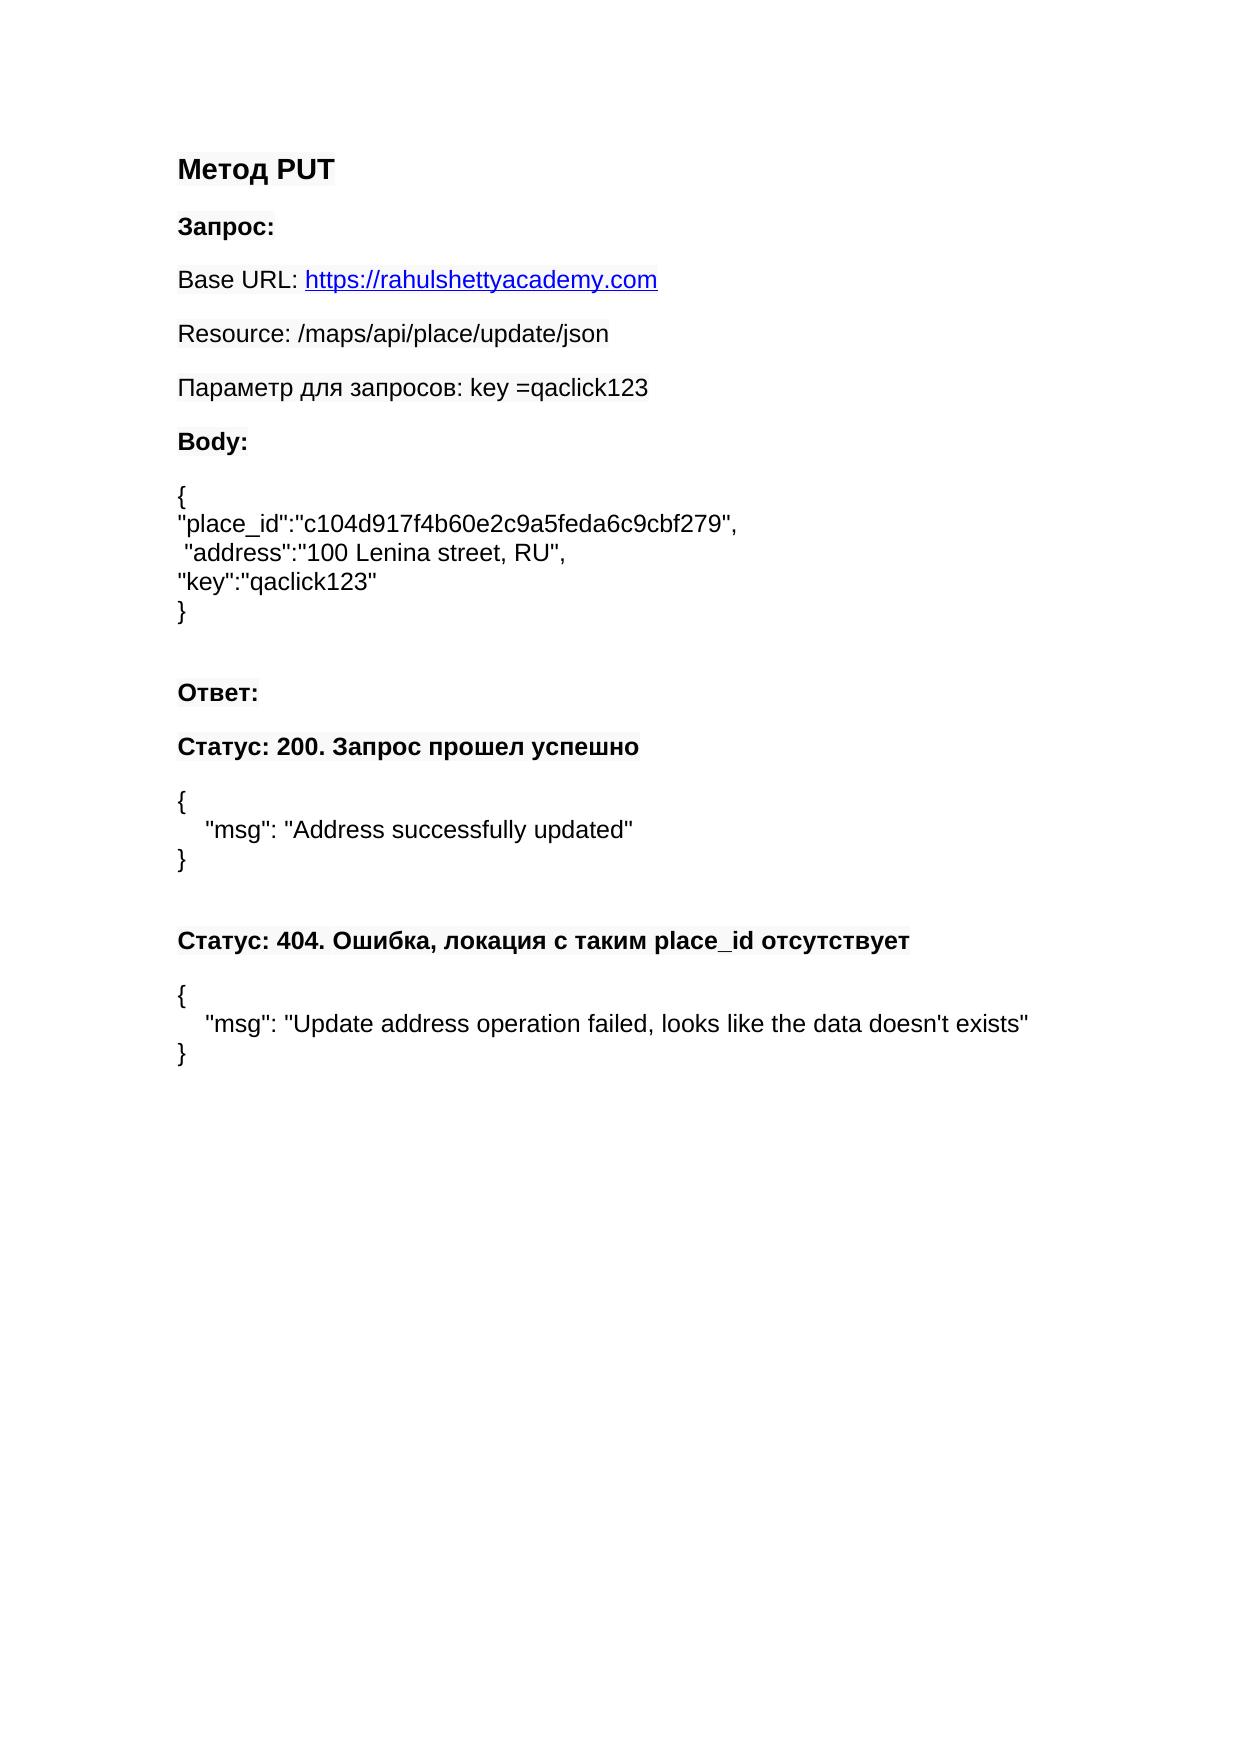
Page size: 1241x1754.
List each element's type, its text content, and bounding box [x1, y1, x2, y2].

text } [177, 843, 1152, 872]
text "key":"qaclick123" [177, 567, 1152, 596]
text } [177, 596, 1152, 624]
text { [177, 786, 1152, 815]
text "msg": "Address successfully updated" [177, 815, 1152, 843]
text Метод PUT [177, 152, 1152, 186]
text Статус: 200. Запрос прошел успешно [177, 732, 1152, 761]
text "address":"100 Lenina street, RU", [177, 538, 1152, 567]
text { [177, 481, 1152, 509]
text Resource: /maps/api/place/update/json [177, 319, 1152, 348]
text Base URL: https://rahulshettyacademy.com [177, 265, 1152, 294]
text Параметр для запросов: key =qaclick123 [177, 373, 1152, 402]
text { [177, 980, 1152, 1009]
text "place_id":"c104d917f4b60e2c9a5feda6c9cbf279", [177, 509, 1152, 538]
text Ответ: [177, 678, 1152, 707]
text Body: [177, 427, 1152, 456]
text "msg": "Update address operation failed, looks like the data doesn't exists" [177, 1009, 1152, 1037]
text } [177, 1037, 1152, 1066]
text Статус: 404. Ошибка, локация с таким place_id отсутствует [177, 926, 1152, 955]
text Запрос: [177, 211, 1152, 240]
